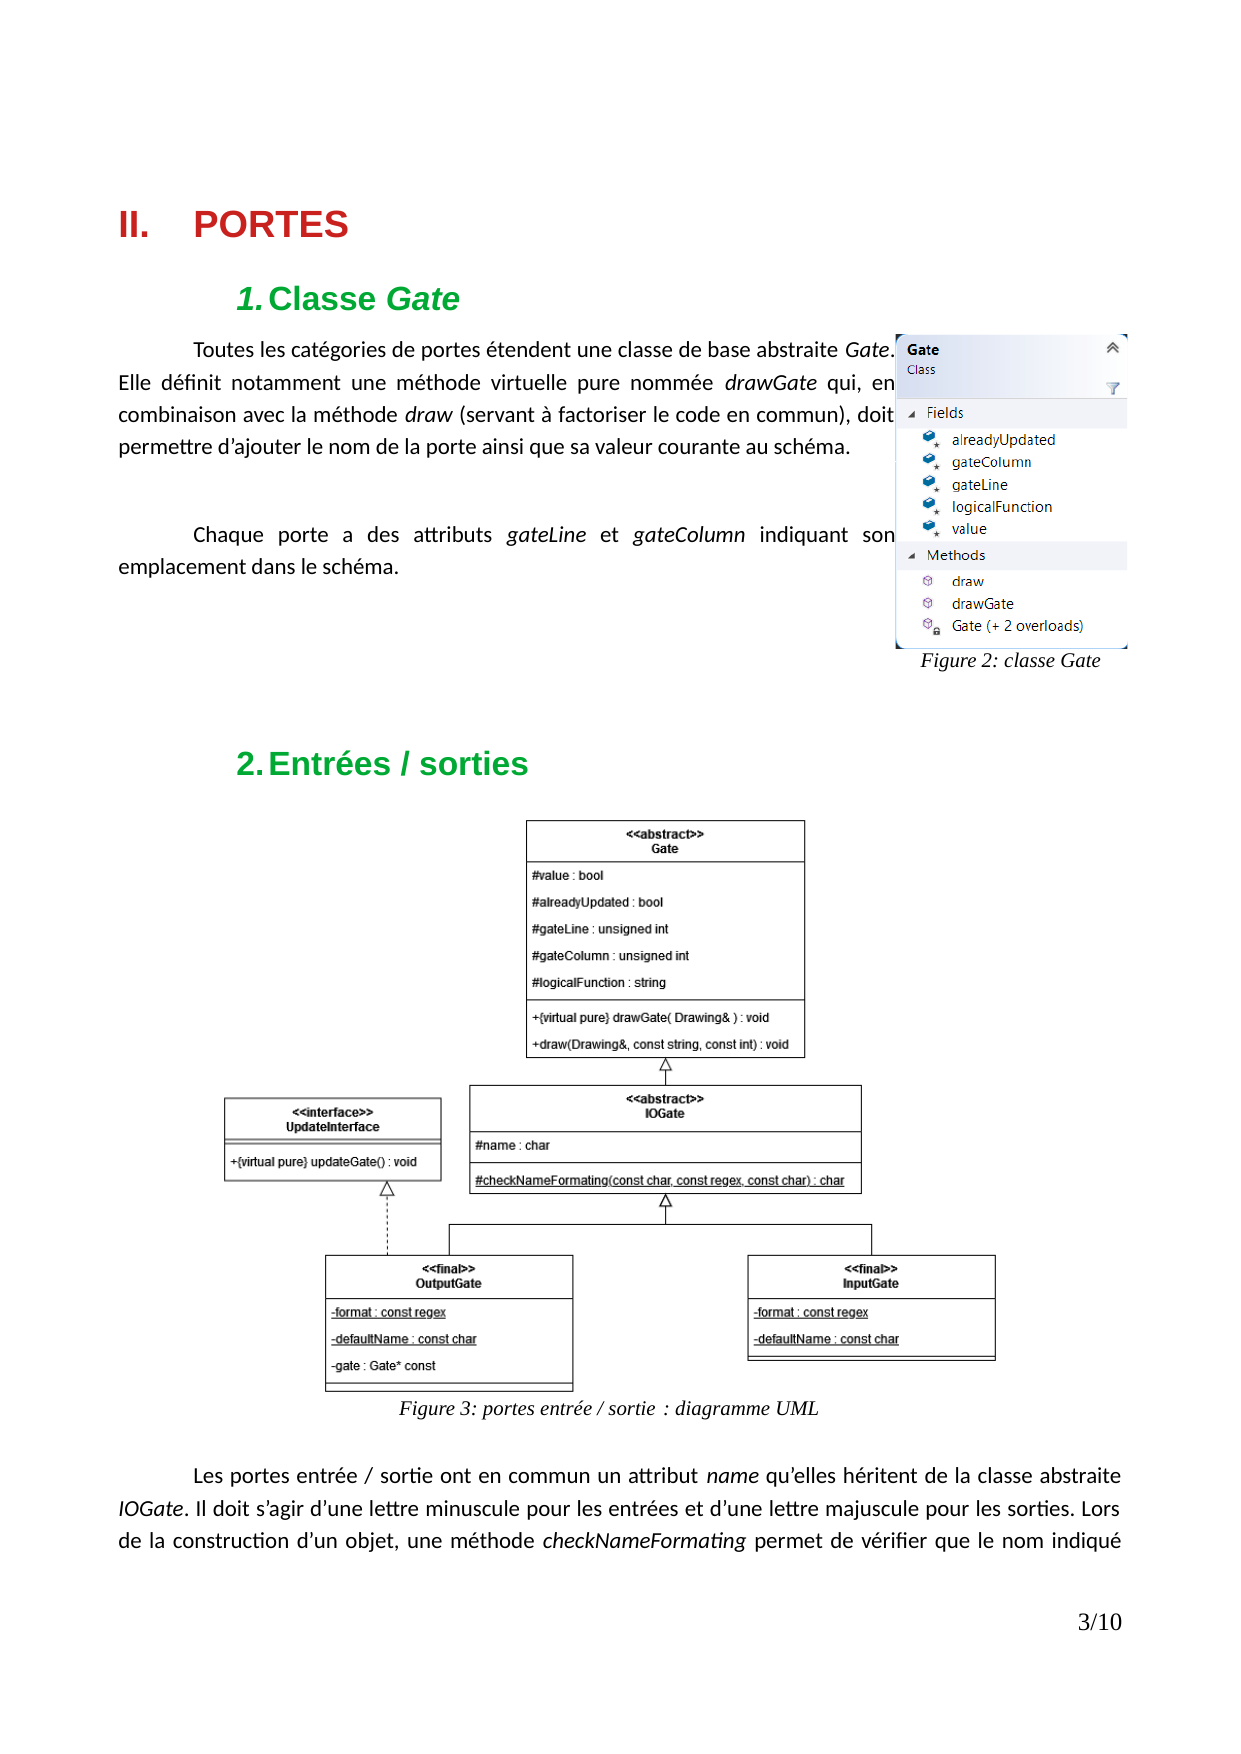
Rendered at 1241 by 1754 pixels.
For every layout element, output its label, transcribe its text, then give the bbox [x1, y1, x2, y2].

text Chaque porte a des attributs gateLine et gateColumn indiquant son emplacement dans le schéma. [118, 520, 895, 580]
picture [895, 334, 1128, 649]
text Figure 3: portes entrée / sortie : diagramme UML [220, 1397, 1000, 1420]
text Toutes les catégories de portes étendent une classe de base abstraite Gate. Elle définit notamment une méthode virtuelle pure nommée drawGate qui, en combinaison avec la méthode draw (servant à factoriser le code en commun), doit permettre d’ajouter le nom de la porte ainsi que sa valeur courante au schéma. [118, 335, 895, 460]
subtitle Classe Gate [236, 278, 1122, 317]
text Figure 2: classe Gate [896, 649, 1127, 672]
text Les portes entrée / sortie ont en commun un attribut name qu’elles héritent de la classe abstraite IOGate. Il doit s’agir d’une lettre minuscule pour les entrées et d’une lettre majuscule pour les sorties. Lors de la construction d’un objet, une méthode checkNameFormating permet de vérifier que le nom indiqué [118, 1461, 1122, 1554]
picture [219, 815, 1000, 1397]
subtitle PORTES [118, 201, 1122, 245]
subtitle Entrées / sorties [236, 743, 1122, 782]
